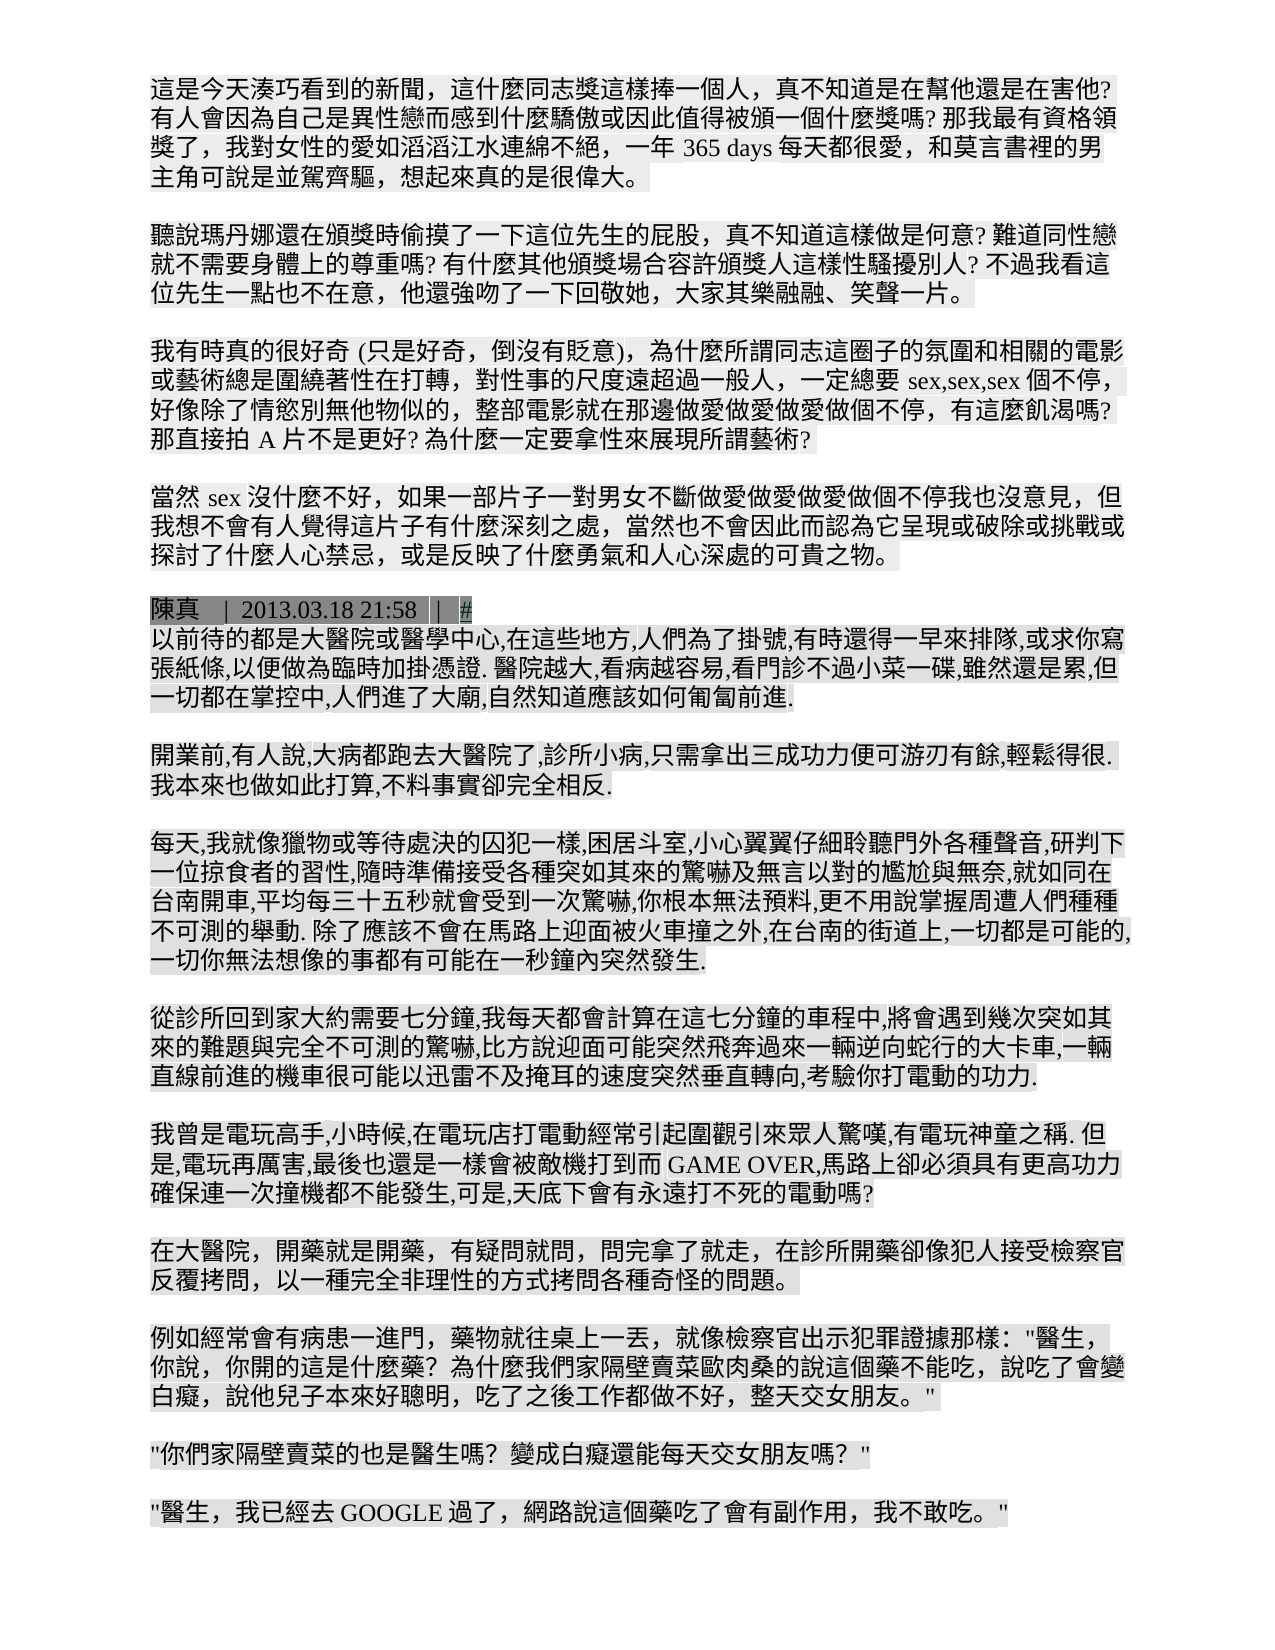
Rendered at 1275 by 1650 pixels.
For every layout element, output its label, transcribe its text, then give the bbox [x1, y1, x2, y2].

text 這是今天湊巧看到的新聞，這什麼同志獎這樣捧一個人，真不知道是在幫他還是在害他? 有人會因為自己是異性戀而感到什麼驕傲或因此值得被頒一個什麼獎嗎? 那我最有資格領獎了，我對女性的愛如滔滔江水連綿不絕，一年 365 days 每天都很愛，和莫言書裡的男主角可說是並駕齊驅，想起來真的是很偉大。 聽說瑪丹娜還在頒獎時偷摸了一下這位先生的屁股，真不知道這樣做是何意? 難道同性戀就不需要身體上的尊重嗎? 有什麼其他頒獎場合容許頒獎人這樣性騷擾別人? 不過我看這位先生一點也不在意，他還強吻了一下回敬她，大家其樂融融、笑聲一片。 我有時真的很好奇 (只是好奇，倒沒有貶意)，為什麼所謂同志這圈子的氛圍和相關的電影或藝術總是圍繞著性在打轉，對性事的尺度遠超過一般人，一定總要 sex,sex,sex 個不停，好像除了情慾別無他物似的，整部電影就在那邊做愛做愛做愛做個不停，有這麼飢渴嗎? 那直接拍 A 片不是更好? 為什麼一定要拿性來展現所謂藝術? 當然 sex 沒什麼不好，如果一部片子一對男女不斷做愛做愛做愛做個不停我也沒意見，但我想不會有人覺得這片子有什麼深刻之處，當然也不會因此而認為它呈現或破除或挑戰或探討了什麼人心禁忌，或是反映了什麼勇氣和人心深處的可貴之物。 [150, 75, 1125, 571]
text 陳真 | 2013.03.18 21:58 | # [150, 596, 1125, 625]
text 以前待的都是大醫院或醫學中心,在這些地方,人們為了掛號,有時還得一早來排隊,或求你寫張紙條,以便做為臨時加掛憑證. 醫院越大,看病越容易,看門診不過小菜一碟,雖然還是累,但一切都在掌控中,人們進了大廟,自然知道應該如何匍匐前進. 開業前,有人說,大病都跑去大醫院了,診所小病,只需拿出三成功力便可游刃有餘,輕鬆得很. 我本來也做如此打算,不料事實卻完全相反. 每天,我就像獵物或等待處決的囚犯一樣,困居斗室,小心翼翼仔細聆聽門外各種聲音,研判下一位掠食者的習性,隨時準備接受各種突如其來的驚嚇及無言以對的尷尬與無奈,就如同在台南開車,平均每三十五秒就會受到一次驚嚇,你根本無法預料,更不用說掌握周遭人們種種不可測的舉動. 除了應該不會在馬路上迎面被火車撞之外,在台南的街道上,一切都是可能的,一切你無法想像的事都有可能在一秒鐘內突然發生. 從診所回到家大約需要七分鐘,我每天都會計算在這七分鐘的車程中,將會遇到幾次突如其來的難題與完全不可測的驚嚇,比方說迎面可能突然飛奔過來一輛逆向蛇行的大卡車,一輛直線前進的機車很可能以迅雷不及掩耳的速度突然垂直轉向,考驗你打電動的功力. 我曾是電玩高手,小時候,在電玩店打電動經常引起圍觀引來眾人驚嘆,有電玩神童之稱. 但是,電玩再厲害,最後也還是一樣會被敵機打到而GAME OVER,馬路上卻必須具有更高功力確保連一次撞機都不能發生,可是,天底下會有永遠打不死的電動嗎? 在大醫院，開藥就是開藥，有疑問就問，問完拿了就走，在診所開藥卻像犯人接受檢察官反覆拷問，以一種完全非理性的方式拷問各種奇怪的問題。 例如經常會有病患一進門，藥物就往桌上一丟，就像檢察官出示犯罪證據那樣："醫生，你說，你開的這是什麼藥？為什麼我們家隔壁賣菜歐肉桑的說這個藥不能吃，說吃了會變白癡，說他兒子本來好聰明，吃了之後工作都做不好，整天交女朋友。" "你們家隔壁賣菜的也是醫生嗎？變成白癡還能每天交女朋友嗎？" "醫生，我已經去GOOGLE過了，網路說這個藥吃了會有副作用，我不敢吃。" "如果靠GOOGLE一下就能判斷藥物，那我們還需要接受十幾年的醫學教育訓練嗎？" "我不吃，你要開沒有副作用的藥給我" "每種食物都有副作用，何況藥物？" 不管男女，台灣人愛惜自己的肉體，簡直到了一種匪夷所思無微不至的地步。奇怪的是，一到了街頭卻突然變成完全視死如歸的神風特攻隊。 我是反對美牛進口的，但AIT那個混蛋講了一句話卻經常浮現我心，他說，台灣街頭人們開車騎車橫衝直撞，這比美牛的健康風險不知道要高出多少倍。 這話有著某種真理，我也常有同感。一個藥物或許只有千萬分之一可能造成某種事實上微不足道的副作用的機率，人們嚇得要死，但在街頭，他們卻又盡一切努力主動製造各種眼看就會肝腦塗地出人命的危險狀況。 打電動時，遊戲設計會讓敵機或妖怪故意來撞你或殺你，但在現實狀況(幾十年來我長住過台灣13個縣市，至少在台南是如此)，人們卻像電玩裏的妖怪那樣，也是一樣盡最大力氣製造各種彷彿故意要讓大家同歸於盡的狀況。 街頭就像個戰場，四處可見傷亡。最高記錄我一天之內在台南街頭看到七場車禍，在英國開車十年，卻從未見過一場車禍。我常感覺，街頭上這些完全無法預測行徑或橫行霸道努力製造危險的人，是不是在智能上很可能有問題，以致於讓他無法判斷最基本的安危。 昨晚下班回家，拖著可以說累到極限的身體開車回家，就如平常每一天樣，我真的很想入境隨俗，做一個正港ㄟ台灣郎，至少做一個正港有氣魄ㄟ台南永康人，於是我有時就學習大聲咳痰，然後很有男子氣概地往車窗外呸一聲，把痰噴出去，有時我也學習把家裏的垃圾隨手取出往 "公園" (看起來比較像垃圾場)丟。 昨天回家，我繼續練習跑到對面車道逆向行駛，當對面有摩托車來時，我就猛然加速從他身旁蛇行而過。很多正港的台灣郎這麼做時，有時還會甩頭採取某種仰角，做出一種湯母克魯斯式的表情與動作(其實外觀看起來真是蠢到爆)。有時我也故意開遠光燈去照射迎面而來的摩拖車，讓他知道我的厲害。遇到綠燈，我就先停下來玩玩手機，紅燈一亮，我就像蒸汽火車發動那樣長鳴喇叭，阻嚇兩旁企圖過馬路的行人或機車，讓恁爸先過。希望有一天，我可以變成一個正港ㄟ台南郎，或正港ㄟ永康郎 --> 更好。 碰!!! 病患破門而入，大叫："上帝的使者來看你了! " "你藥吃完了嗎？最近能睡嗎？" "我不吃安眠藥，我又不是神經病，你開這個那個藥給我，不要害我都不能睡。" "這個那個藥是治療心臟病的藥，跟你的睡眠無關，我不能開給妳。" "我有去GOOGLE過了，這些藥能夠活化腦部酵素會讓我好睡。" "我不知道妳在說什麼，這些藥是老年人中風之後在使用的藥物，我不能開給妳"。 "你的意思是說要貼錢自費買吧？唉呀，別這樣嘛，你就用健保卡開給我，來來來，你讓開你讓開，電腦給我，那個藥存檔在哪裡，你就開幾顆給我。" "跟自不自費無關，它不是適合你病情的藥物，它會擴張血管，亂吃會引起危險。" "我們練氣功的那些媽媽很多都有在吃啊，我說那我也要吃，我看他們吃了精神都很好，氣色都很好耶，他們說增加腦部酵素自然就能睡好覺。" "妳去找別人看病吧，我幫不了妳。" "你很固執耶，跟你說腦部酵素能讓我好睡，你還不信，大家都嘛這麼說。好吧，不開就不開，那你要開什麼給我？" "我就開一般的安眠藥。" "去去去，隨便隨便。" 好不容易開門離開了。我如驚弓之鳥，頭很痛，坐著椅子上思索自己可悲的人生。 突然，又是碰一聲! 她又衝進來了。 "你說，我叫你去教會，你有沒有去？你說你說!" "我不上教會，我也不是基督徒。" "你這樣會下地獄你知道嗎？" "沒關係，下不下地獄無所謂。" "那你有沒有看第15台？有沒有聽15台的講道？" 說完衝過來用手反覆用力戳著我的太陽穴說: 你啊你啊，怎麼都講不聽？叫你看15台聽講道你就是不看，叫你上教會也不去。上帝會讓你生意好起來，真的，我相信上帝後，就開始賺大錢，我的員工每個過年都領兩個月年終獎金。" 我努力擠出笑容說：好，謝謝妳的關心。 終於，"上帝的使者" 離開了，稍微鬆了一口氣，桌上電話又響了，不知又是何方使者要找我？我心裏有著一種很想避開人世不想與人言語的渴望與沉重。 [150, 625, 1125, 1557]
